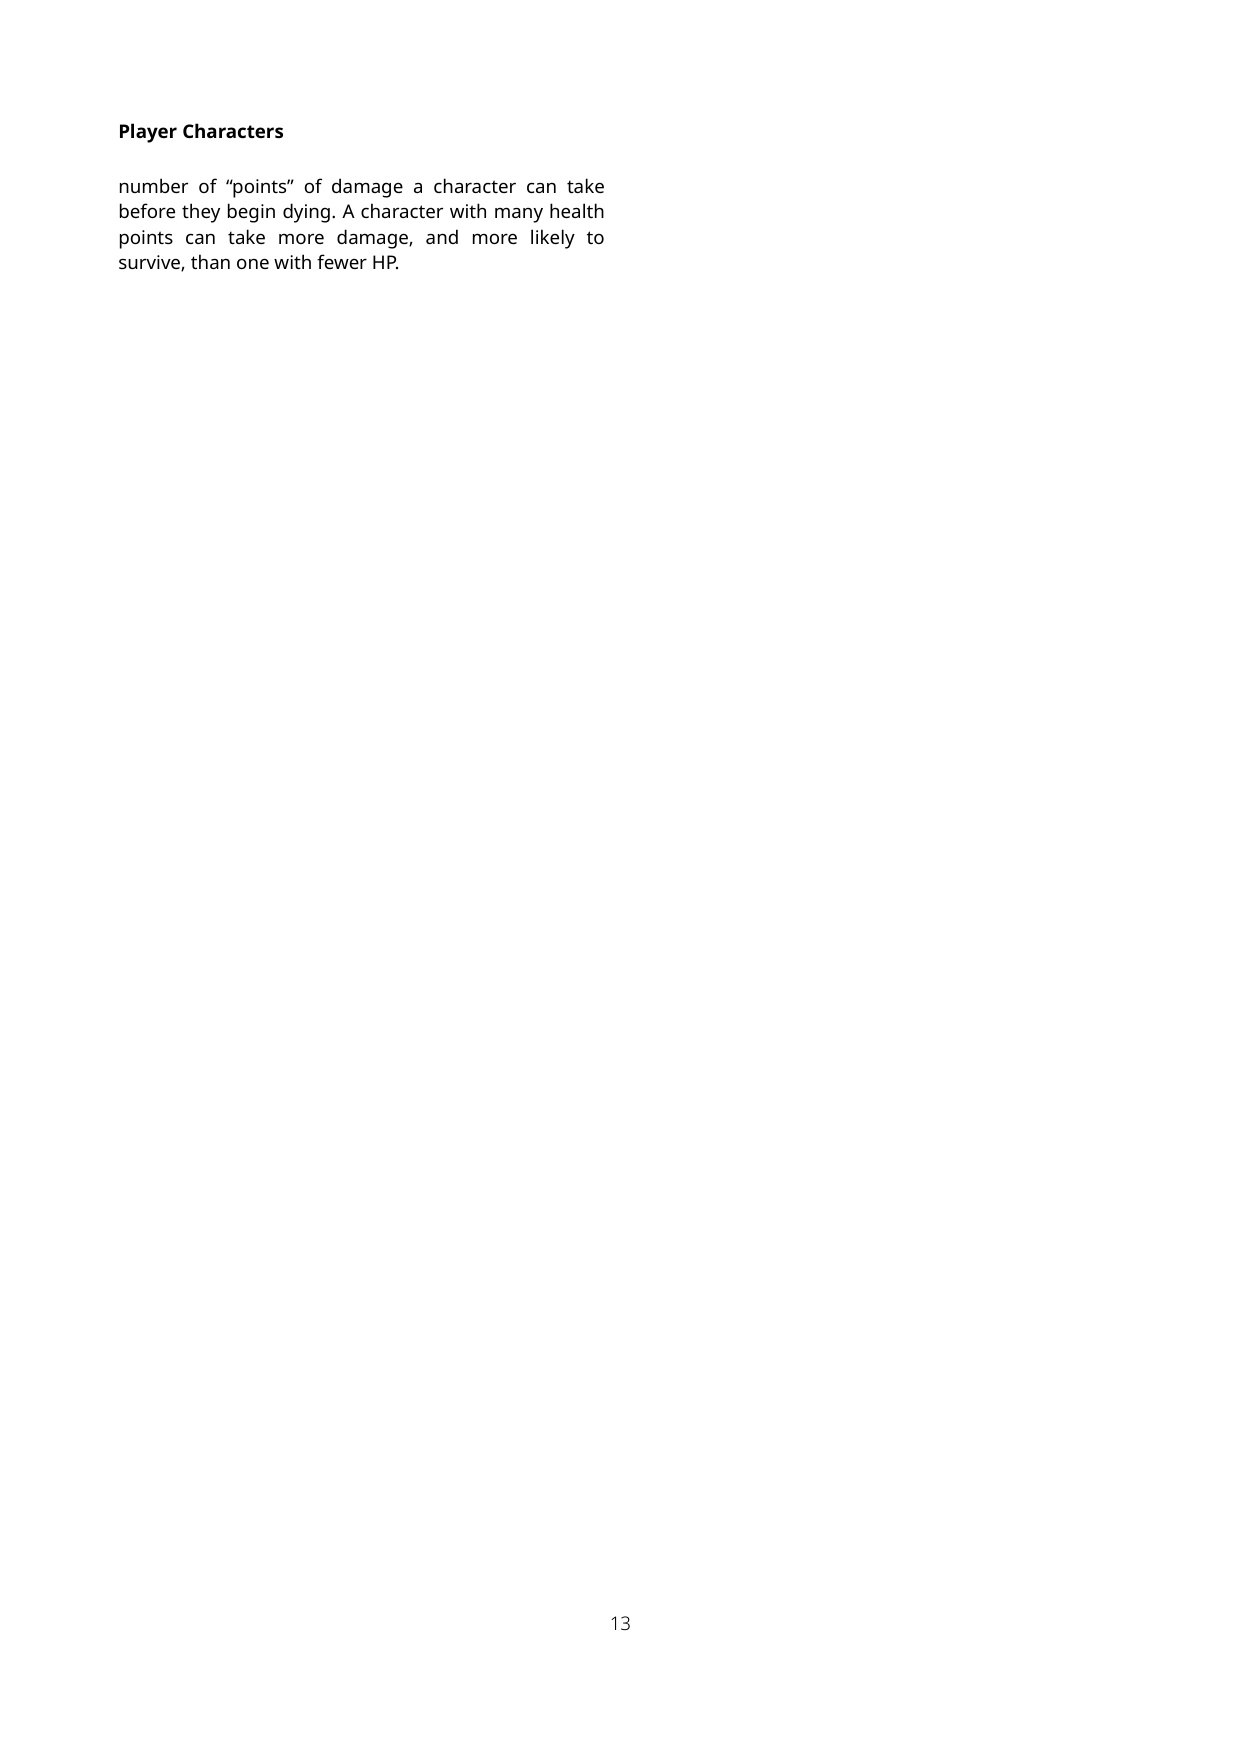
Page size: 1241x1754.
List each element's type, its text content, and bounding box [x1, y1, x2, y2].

text number of “points” of damage a character can take before they begin dying. A character with many health points can take more damage, and more likely to survive, than one with fewer HP. [118, 173, 605, 275]
